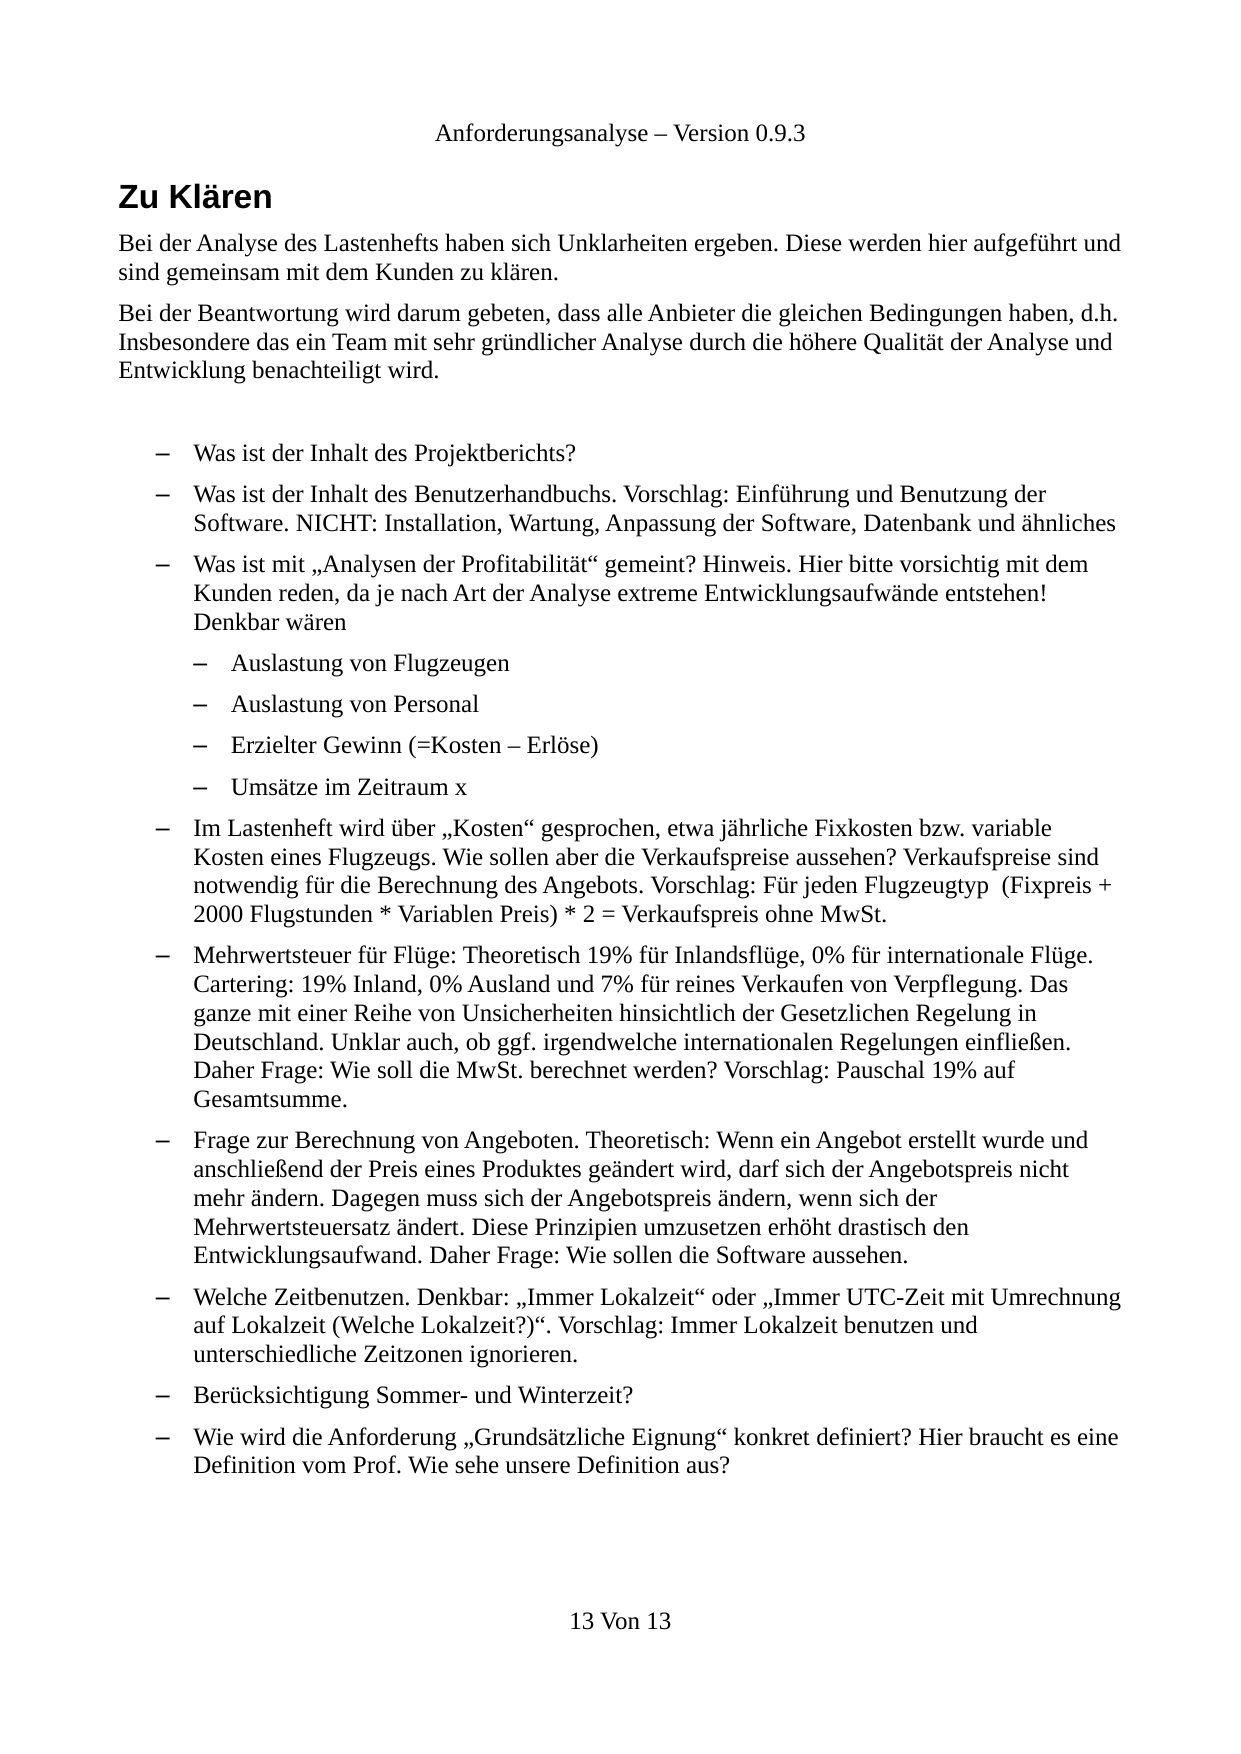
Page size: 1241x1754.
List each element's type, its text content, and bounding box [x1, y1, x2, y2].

list Wie wird die Anforderung „Grundsätzliche Eignung“ konkret definiert? Hier braucht es eine Definition vom Prof. Wie sehe unsere Definition aus? [156, 1422, 1122, 1479]
list Frage zur Berechnung von Angeboten. Theoretisch: Wenn ein Angebot erstellt wurde und anschließend der Preis eines Produktes geändert wird, darf sich der Angebotspreis nicht mehr ändern. Dagegen muss sich der Angebotspreis ändern, wenn sich der Mehrwertsteuersatz ändert. Diese Prinzipien umzusetzen erhöht drastisch den Entwicklungsaufwand. Daher Frage: Wie sollen die Software aussehen. [156, 1126, 1122, 1269]
text Bei der Beantwortung wird darum gebeten, dass alle Anbieter die gleichen Bedingungen haben, d.h. Insbesondere das ein Team mit sehr gründlicher Analyse durch die höhere Qualität der Analyse und Entwicklung benachteiligt wird. [118, 298, 1122, 384]
list Im Lastenheft wird über „Kosten“ gesprochen, etwa jährliche Fixkosten bzw. variable Kosten eines Flugzeugs. Wie sollen aber die Verkaufspreise aussehen? Verkaufspreise sind notwendig für die Berechnung des Angebots. Vorschlag: Für jeden Flugzeugtyp (Fixpreis + 2000 Flugstunden * Variablen Preis) * 2 = Verkaufspreis ohne MwSt. [156, 813, 1122, 928]
text Bei der Analyse des Lastenhefts haben sich Unklarheiten ergeben. Diese werden hier aufgeführt und sind gemeinsam mit dem Kunden zu klären. [118, 228, 1122, 286]
list Was ist der Inhalt des Projektberichts? [156, 438, 1122, 467]
list Auslastung von Personal [193, 689, 1122, 718]
list Welche Zeitbenutzen. Denkbar: „Immer Lokalzeit“ oder „Immer UTC-Zeit mit Umrechnung auf Lokalzeit (Welche Lokalzeit?)“. Vorschlag: Immer Lokalzeit benutzen und unterschiedliche Zeitzonen ignorieren. [156, 1282, 1122, 1368]
list Was ist mit „Analysen der Profitabilität“ gemeint? Hinweis. Hier bitte vorsichtig mit dem Kunden reden, da je nach Art der Analyse extreme Entwicklungsaufwände entstehen! Denkbar wären [156, 549, 1122, 636]
list Berücksichtigung Sommer- und Winterzeit? [156, 1381, 1122, 1409]
list Auslastung von Flugzeugen [193, 648, 1122, 677]
list Mehrwertsteuer für Flüge: Theoretisch 19% für Inlandsflüge, 0% für internationale Flüge. Cartering: 19% Inland, 0% Ausland und 7% für reines Verkaufen von Verpflegung. Das ganze mit einer Reihe von Unsicherheiten hinsichtlich der Gesetzlichen Regelung in Deutschland. Unklar auch, ob ggf. irgendwelche internationalen Regelungen einfließen. Daher Frage: Wie soll die MwSt. berechnet werden? Vorschlag: Pauschal 19% auf Gesamtsumme. [156, 941, 1122, 1113]
list Erzielter Gewinn (=Kosten – Erlöse) [193, 731, 1122, 759]
subtitle Zu Klären [118, 177, 1122, 216]
list Was ist der Inhalt des Benutzerhandbuchs. Vorschlag: Einführung und Benutzung der Software. NICHT: Installation, Wartung, Anpassung der Software, Datenbank und ähnliches [156, 479, 1122, 537]
list Umsätze im Zeitraum x [193, 772, 1122, 801]
